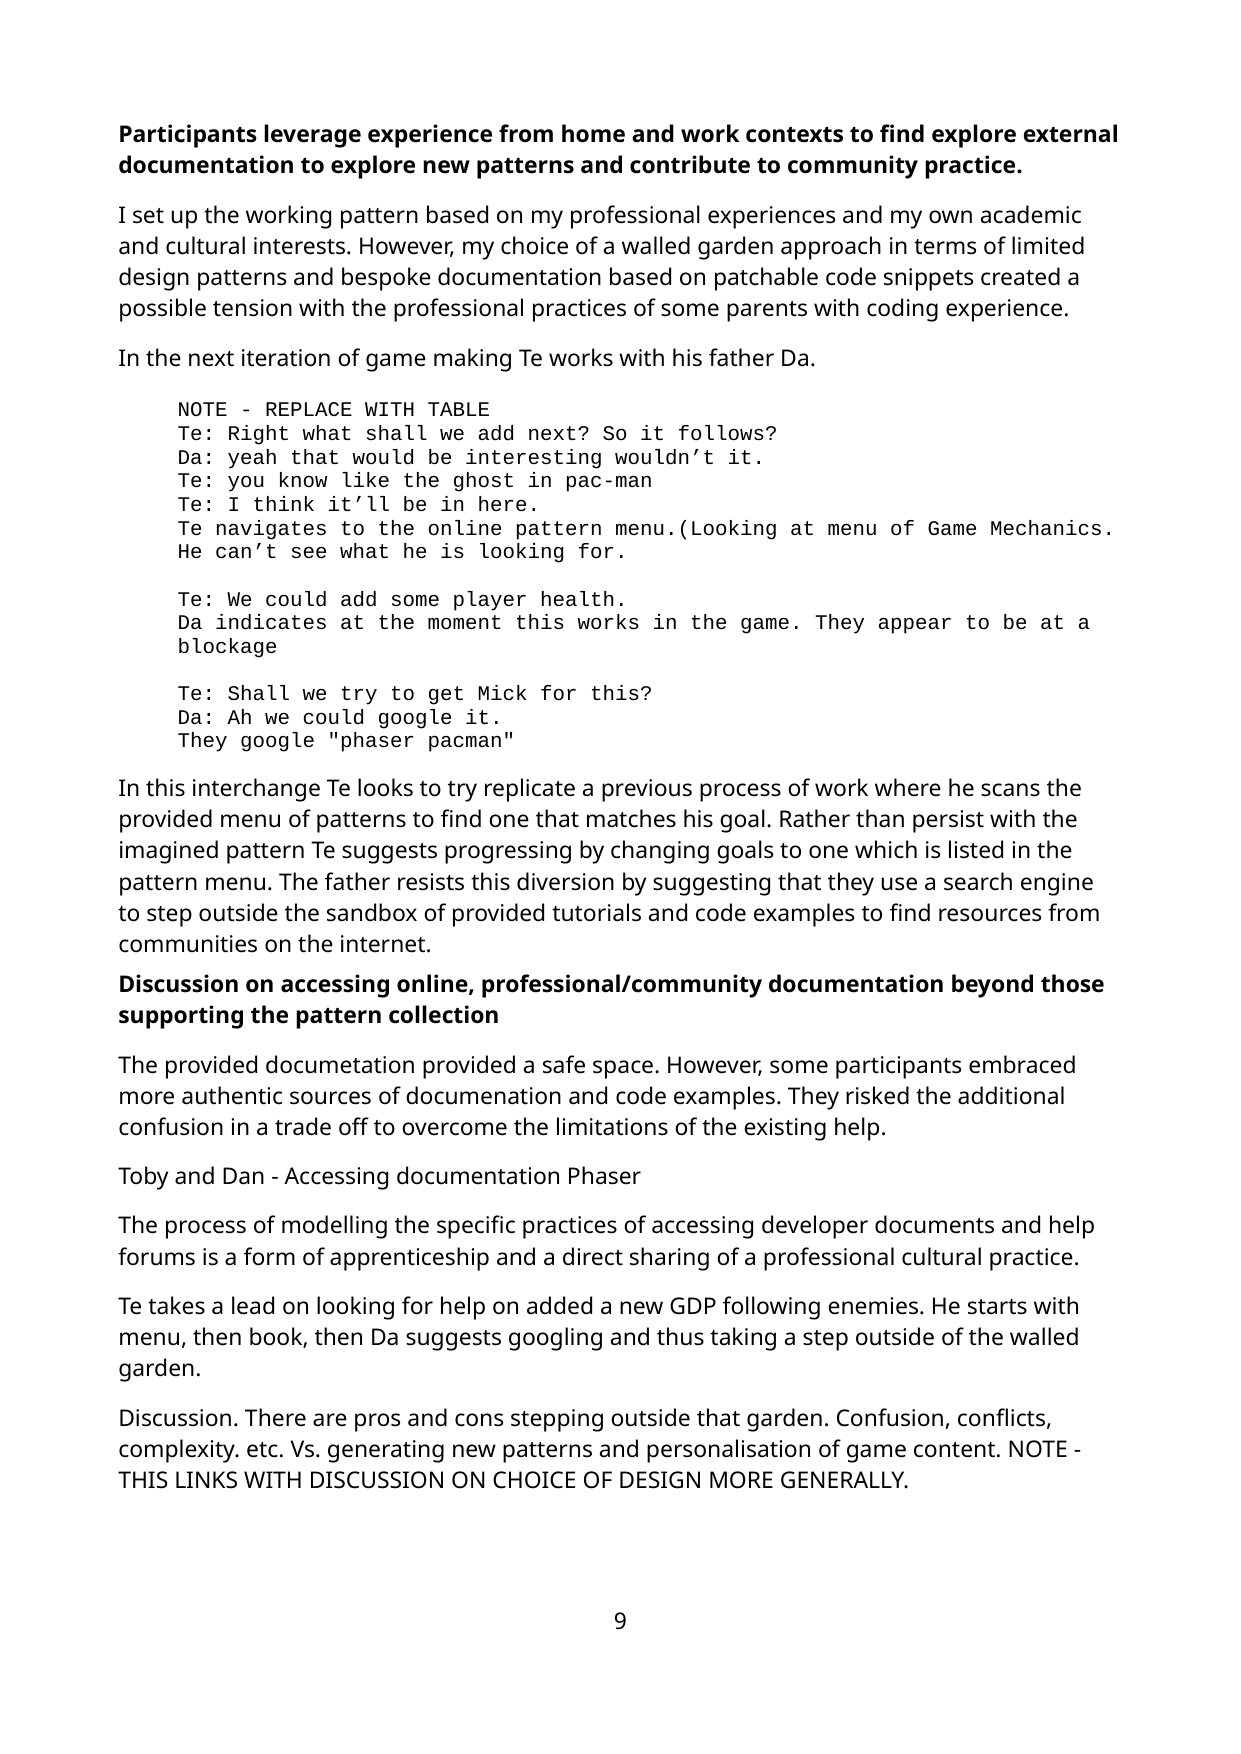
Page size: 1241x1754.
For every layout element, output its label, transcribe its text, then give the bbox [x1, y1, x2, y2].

text Participants leverage experience from home and work contexts to find explore external documentation to explore new patterns and contribute to community practice. [118, 118, 1122, 181]
text Da indicates at the moment this works in the game. They appear to be at a blockage [177, 612, 1122, 659]
text Toby and Dan - Accessing documentation Phaser [118, 1160, 1122, 1192]
text Discussion. There are pros and cons stepping outside that garden. Confusion, conflicts, complexity. etc. Vs. generating new patterns and personalisation of game content. NOTE - THIS LINKS WITH DISCUSSION ON CHOICE OF DESIGN MORE GENERALLY. [118, 1402, 1122, 1495]
text Da: yeah that would be interesting wouldn’t it. [177, 447, 1122, 470]
text In this interchange Te looks to try replicate a previous process of work where he scans the provided menu of patterns to find one that matches his goal. Rather than persist with the imagined pattern Te suggests progressing by changing goals to one which is listed in the pattern menu. The father resists this diversion by suggesting that they use a search engine to step outside the sandbox of provided tutorials and code examples to find resources from communities on the internet. [118, 772, 1122, 959]
text Te: you know like the ghost in pac-man [177, 470, 1122, 494]
text Discussion on accessing online, professional/community documentation beyond those supporting the pattern collection [118, 968, 1122, 1031]
text The provided documetation provided a safe space. However, some participants embraced more authentic sources of documenation and code examples. They risked the additional confusion in a trade off to overcome the limitations of the existing help. [118, 1049, 1122, 1142]
text Te: We could add some player health. [177, 588, 1122, 612]
text They google "phaser pacman" [177, 730, 1122, 754]
text Te takes a lead on looking for help on added a new GDP following enemies. He starts with menu, then book, then Da suggests googling and thus taking a step outside of the walled garden. [118, 1290, 1122, 1384]
text The process of modelling the specific practices of accessing developer documents and help forums is a form of apprenticeship and a direct sharing of a professional cultural practice. [118, 1209, 1122, 1272]
text NOTE - REPLACE WITH TABLE [177, 399, 1122, 423]
text Te: Right what shall we add next? So it follows? [177, 423, 1122, 447]
text Te: Shall we try to get Mick for this? [177, 683, 1122, 707]
text Da: Ah we could google it. [177, 707, 1122, 730]
text In the next iteration of game making Te works with his father Da. [118, 341, 1122, 373]
text Te navigates to the online pattern menu.(Looking at menu of Game Mechanics. He can’t see what he is looking for. [177, 518, 1122, 565]
text I set up the working pattern based on my professional experiences and my own academic and cultural interests. However, my choice of a walled garden approach in terms of limited design patterns and bespoke documentation based on patchable code snippets created a possible tension with the professional practices of some parents with coding experience. [118, 198, 1122, 323]
text Te: I think it’ll be in here. [177, 494, 1122, 518]
